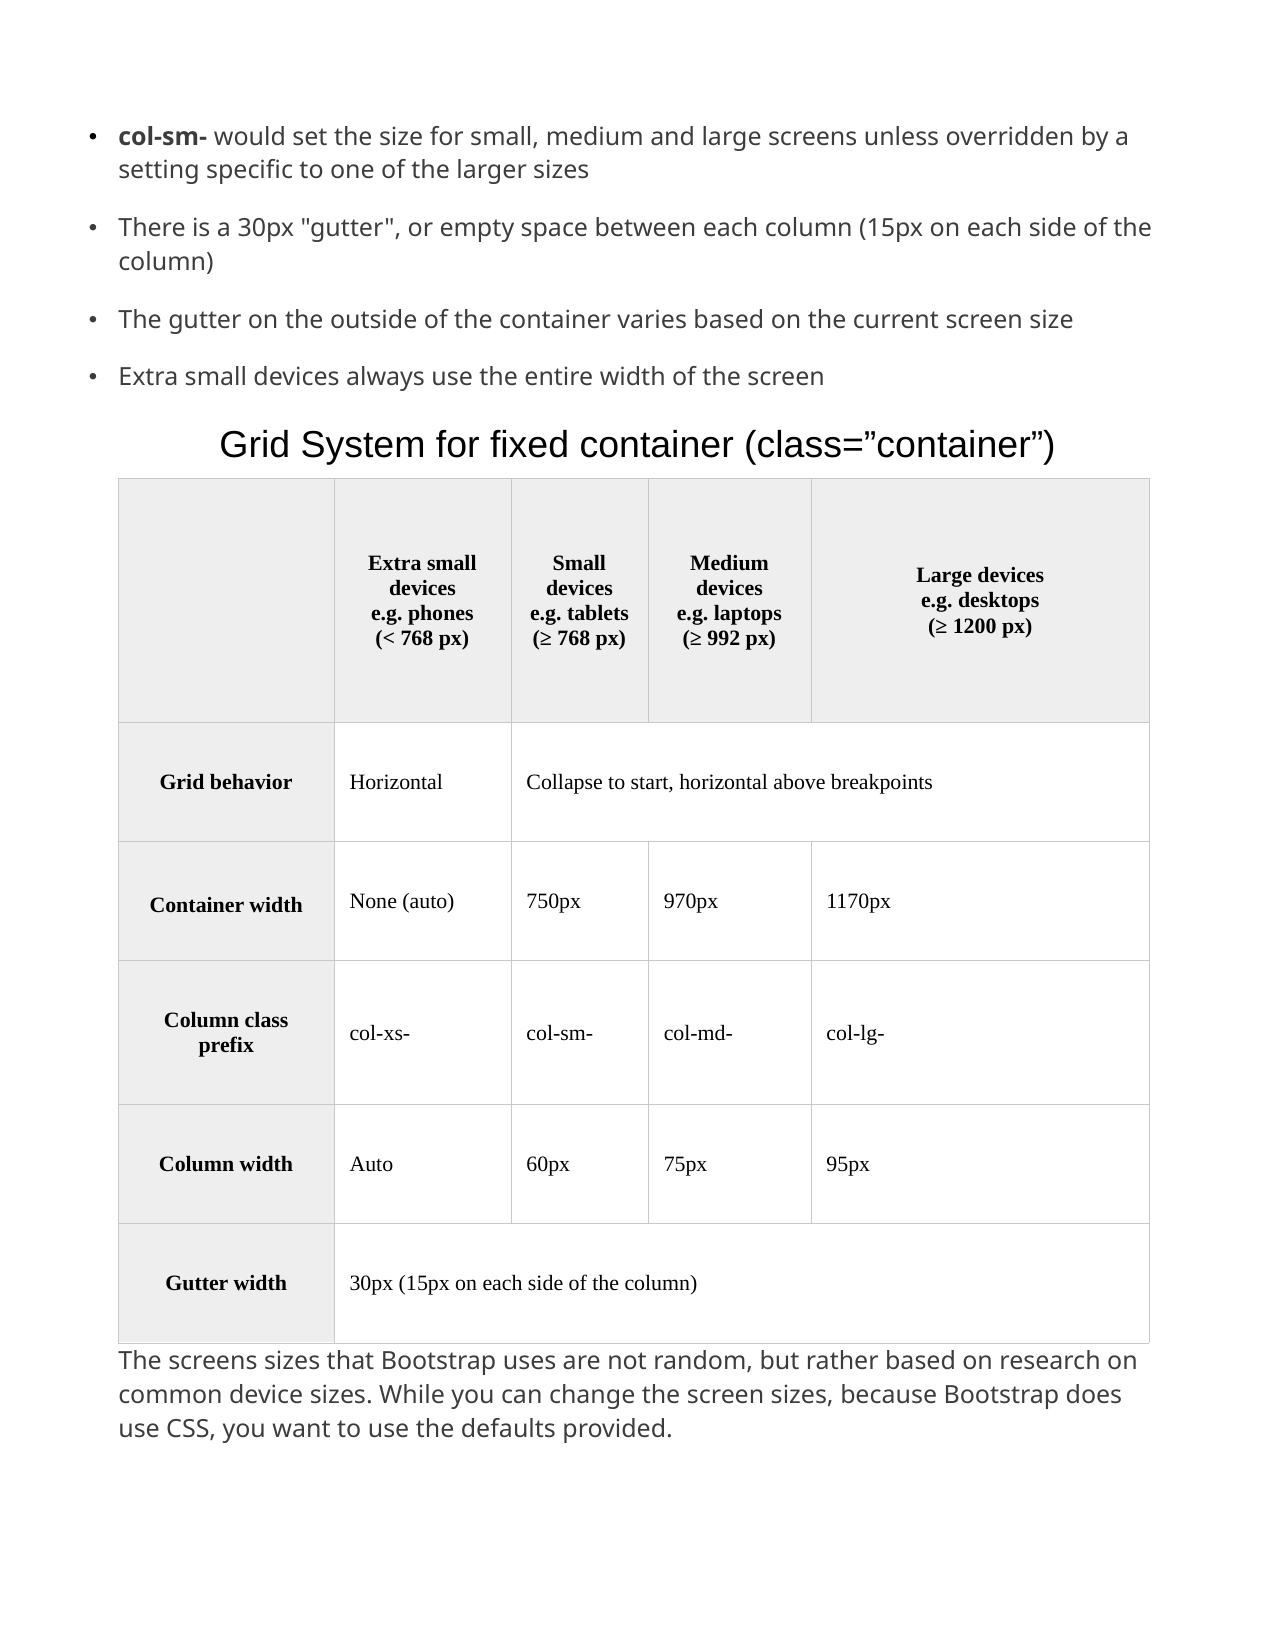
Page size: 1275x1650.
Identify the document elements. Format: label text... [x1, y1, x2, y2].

table_cell 30px (15px on each side of the column) [335, 1224, 1149, 1342]
table_cell Column class prefix [119, 961, 334, 1104]
text The screens sizes that Bootstrap uses are not random, but rather based on research on common device sizes. While you can change the screen sizes, because Bootstrap does use CSS, you want to use the defaults provided. [118, 1342, 1157, 1445]
table_cell Horizontal [335, 723, 511, 841]
table_header Extra small devices e.g. phones (< 768 px) [335, 479, 511, 722]
table_header Medium devices e.g. laptops (≥ 992 px) [649, 479, 811, 722]
table_cell Gutter width [119, 1224, 334, 1342]
table_cell Collapse to start, horizontal above breakpoints [512, 723, 1149, 841]
table_cell Grid behavior [119, 723, 334, 841]
table_header Small devices e.g. tablets (≥ 768 px) [512, 479, 648, 722]
list The gutter on the outside of the container varies based on the current screen size [118, 301, 1157, 335]
table_cell Auto [335, 1105, 511, 1223]
list There is a 30px "gutter", or empty space between each column (15px on each side of the column) [118, 210, 1157, 278]
table_cell 750px [512, 842, 648, 960]
table_cell col-sm- [512, 961, 648, 1104]
subtitle Grid System for fixed container (class=”container”) [118, 422, 1157, 466]
table_cell None (auto) [335, 842, 511, 960]
table_header Large devices e.g. desktops (≥ 1200 px) [812, 479, 1149, 722]
list col-sm- would set the size for small, medium and large screens unless overridden by a setting specific to one of the larger sizes [118, 118, 1157, 186]
table_cell 75px [649, 1105, 811, 1223]
table_cell Column width [119, 1105, 334, 1223]
table_cell col-xs- [335, 961, 511, 1104]
table_header [119, 479, 334, 722]
table_cell 1170px [812, 842, 1149, 960]
table_cell col-lg- [812, 961, 1149, 1104]
table_cell col-md- [649, 961, 811, 1104]
table_cell Container width [119, 842, 334, 960]
table_cell 970px [649, 842, 811, 960]
table_cell 60px [512, 1105, 648, 1223]
table_cell 95px [812, 1105, 1149, 1223]
list Extra small devices always use the entire width of the screen [118, 359, 1157, 393]
